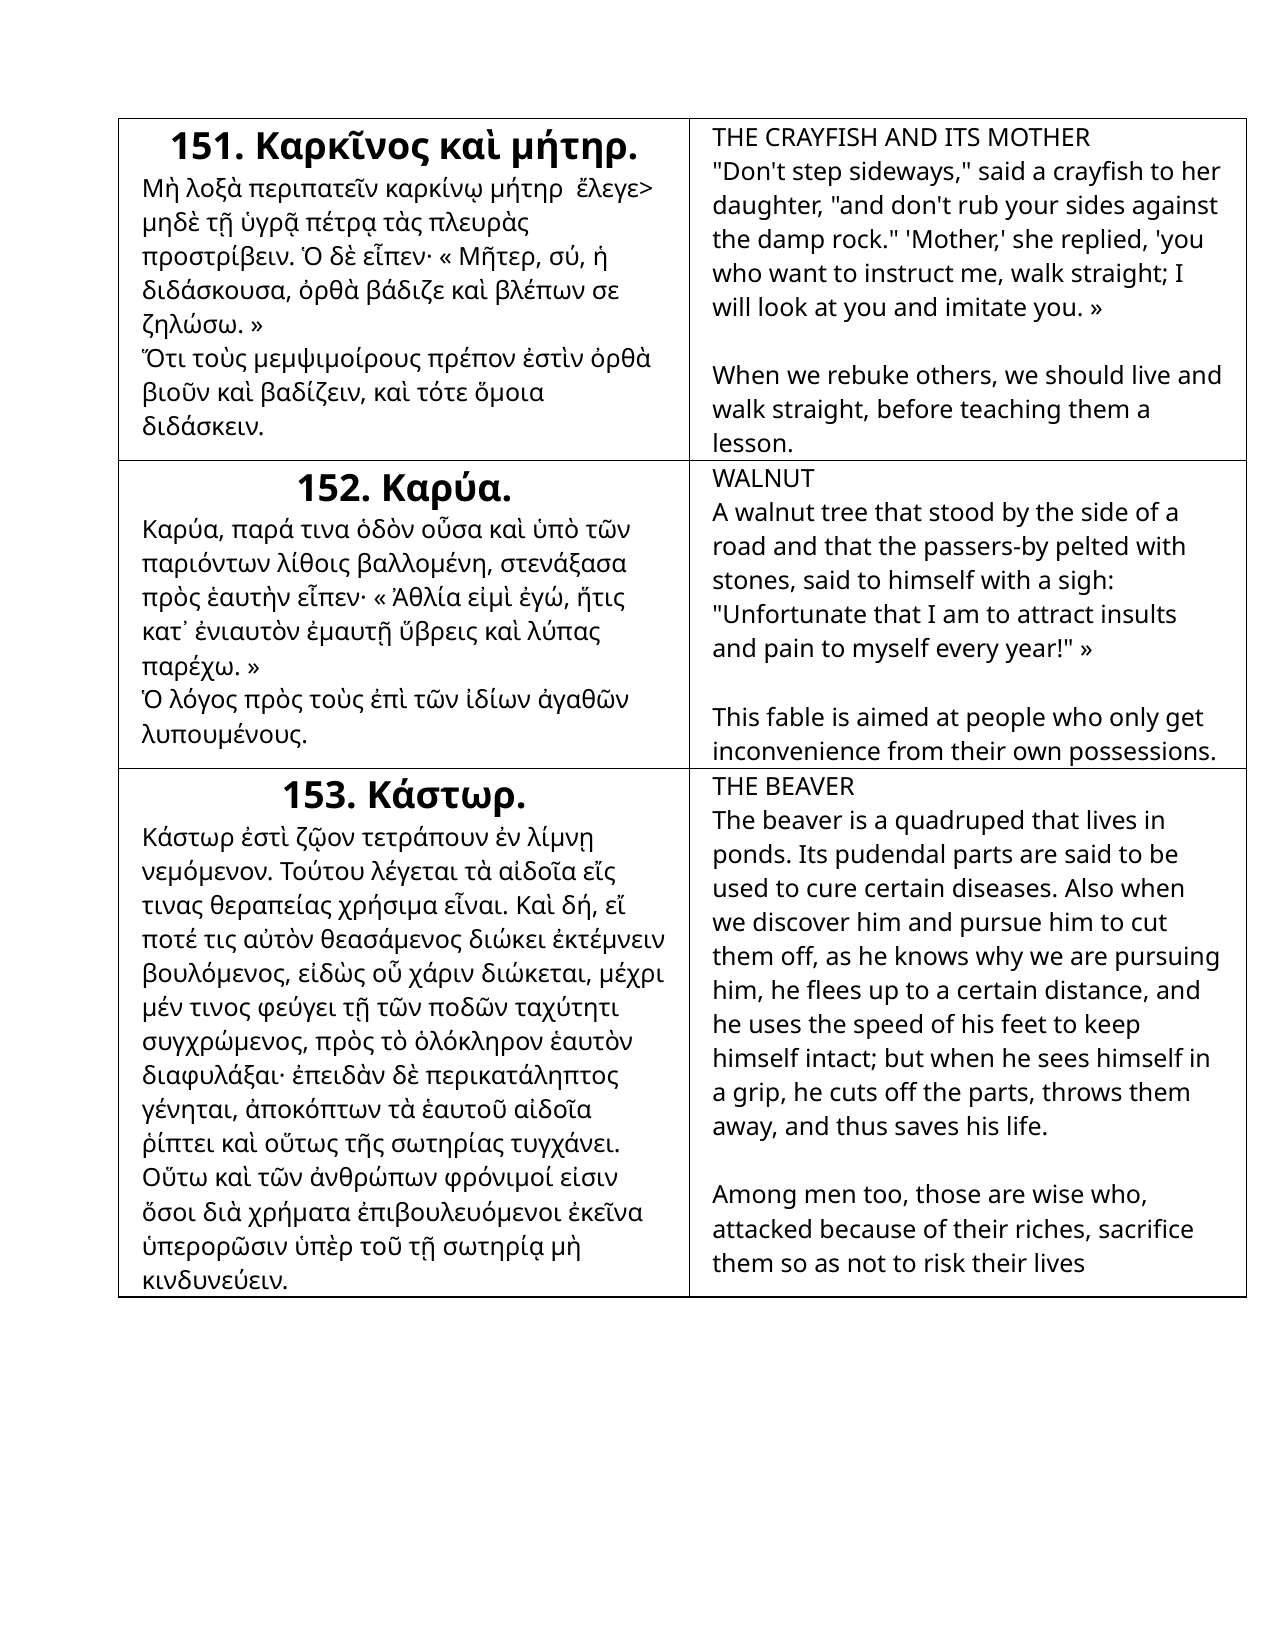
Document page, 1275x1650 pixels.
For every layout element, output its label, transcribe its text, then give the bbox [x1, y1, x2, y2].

table_cell WALNUT A walnut tree that stood by the side of a road and that the passers-by pelted with stones, said to himself with a sigh: "Unfortunate that I am to attract insults and pain to myself every year!" » This fable is aimed at people who only get inconvenience from their own possessions. [690, 461, 1246, 767]
table_cell THE BEAVER The beaver is a quadruped that lives in ponds. Its pudendal parts are said to be used to cure certain diseases. Also when we discover him and pursue him to cut them off, as he knows why we are pursuing him, he flees up to a certain distance, and he uses the speed of his feet to keep himself intact; but when he sees himself in a grip, he cuts off the parts, throws them away, and thus saves his life. Among men too, those are wise who, attacked because of their riches, sacrifice them so as not to risk their lives [690, 769, 1246, 1296]
table_cell 151. Καρκῖνος καὶ μήτηρ. Μὴ λοξὰ περιπατεῖν καρκίνῳ μήτηρ ἔλεγε> μηδὲ τῇ ὑγρᾷ πέτρᾳ τὰς πλευρὰς προστρίβειν. Ὁ δὲ εἶπεν· « Μῆτερ, σύ, ἡ διδάσκουσα, ὀρθὰ βάδιζε καὶ βλέπων σε ζηλώσω. » Ὅτι τοὺς μεμψιμοίρους πρέπον ἐστὶν ὀρθὰ βιοῦν καὶ βαδίζειν, καὶ τότε ὅμοια διδάσκειν. [119, 119, 689, 460]
table_cell 152. Καρύα. Καρύα, παρά τινα ὁδὸν οὖσα καὶ ὑπὸ τῶν παριόντων λίθοις βαλλομένη, στενάξασα πρὸς ἑαυτὴν εἶπεν· « Ἀθλία εἰμὶ ἐγώ, ἥτις κατ᾿ ἐνιαυτὸν ἐμαυτῇ ὕβρεις καὶ λύπας παρέχω. » Ὁ λόγος πρὸς τοὺς ἐπὶ τῶν ἰδίων ἀγαθῶν λυπουμένους. [119, 461, 689, 767]
table_cell THE CRAYFISH AND ITS MOTHER "Don't step sideways," said a crayfish to her daughter, "and don't rub your sides against the damp rock." 'Mother,' she replied, 'you who want to instruct me, walk straight; I will look at you and imitate you. » When we rebuke others, we should live and walk straight, before teaching them a lesson. [690, 119, 1246, 460]
table_cell 153. Κάστωρ. Κάστωρ ἐστὶ ζῷον τετράπουν ἐν λίμνῃ νεμόμενον. Τούτου λέγεται τὰ αἰδοῖα εἴς τινας θεραπείας χρήσιμα εἶναι. Καὶ δή, εἴ ποτέ τις αὐτὸν θεασάμενος διώκει ἐκτέμνειν βουλόμενος, εἰδὼς οὗ χάριν διώκεται, μέχρι μέν τινος φεύγει τῇ τῶν ποδῶν ταχύτητι συγχρώμενος, πρὸς τὸ ὁλόκληρον ἑαυτὸν διαφυλάξαι· ἐπειδὰν δὲ περικατάληπτος γένηται, ἀποκόπτων τὰ ἑαυτοῦ αἰδοῖα ῥίπτει καὶ οὕτως τῆς σωτηρίας τυγχάνει. Οὕτω καὶ τῶν ἀνθρώπων φρόνιμοί εἰσιν ὅσοι διὰ χρήματα ἐπιβουλευόμενοι ἐκεῖνα ὑπερορῶσιν ὑπὲρ τοῦ τῇ σωτηρίᾳ μὴ κινδυνεύειν. [119, 769, 689, 1296]
